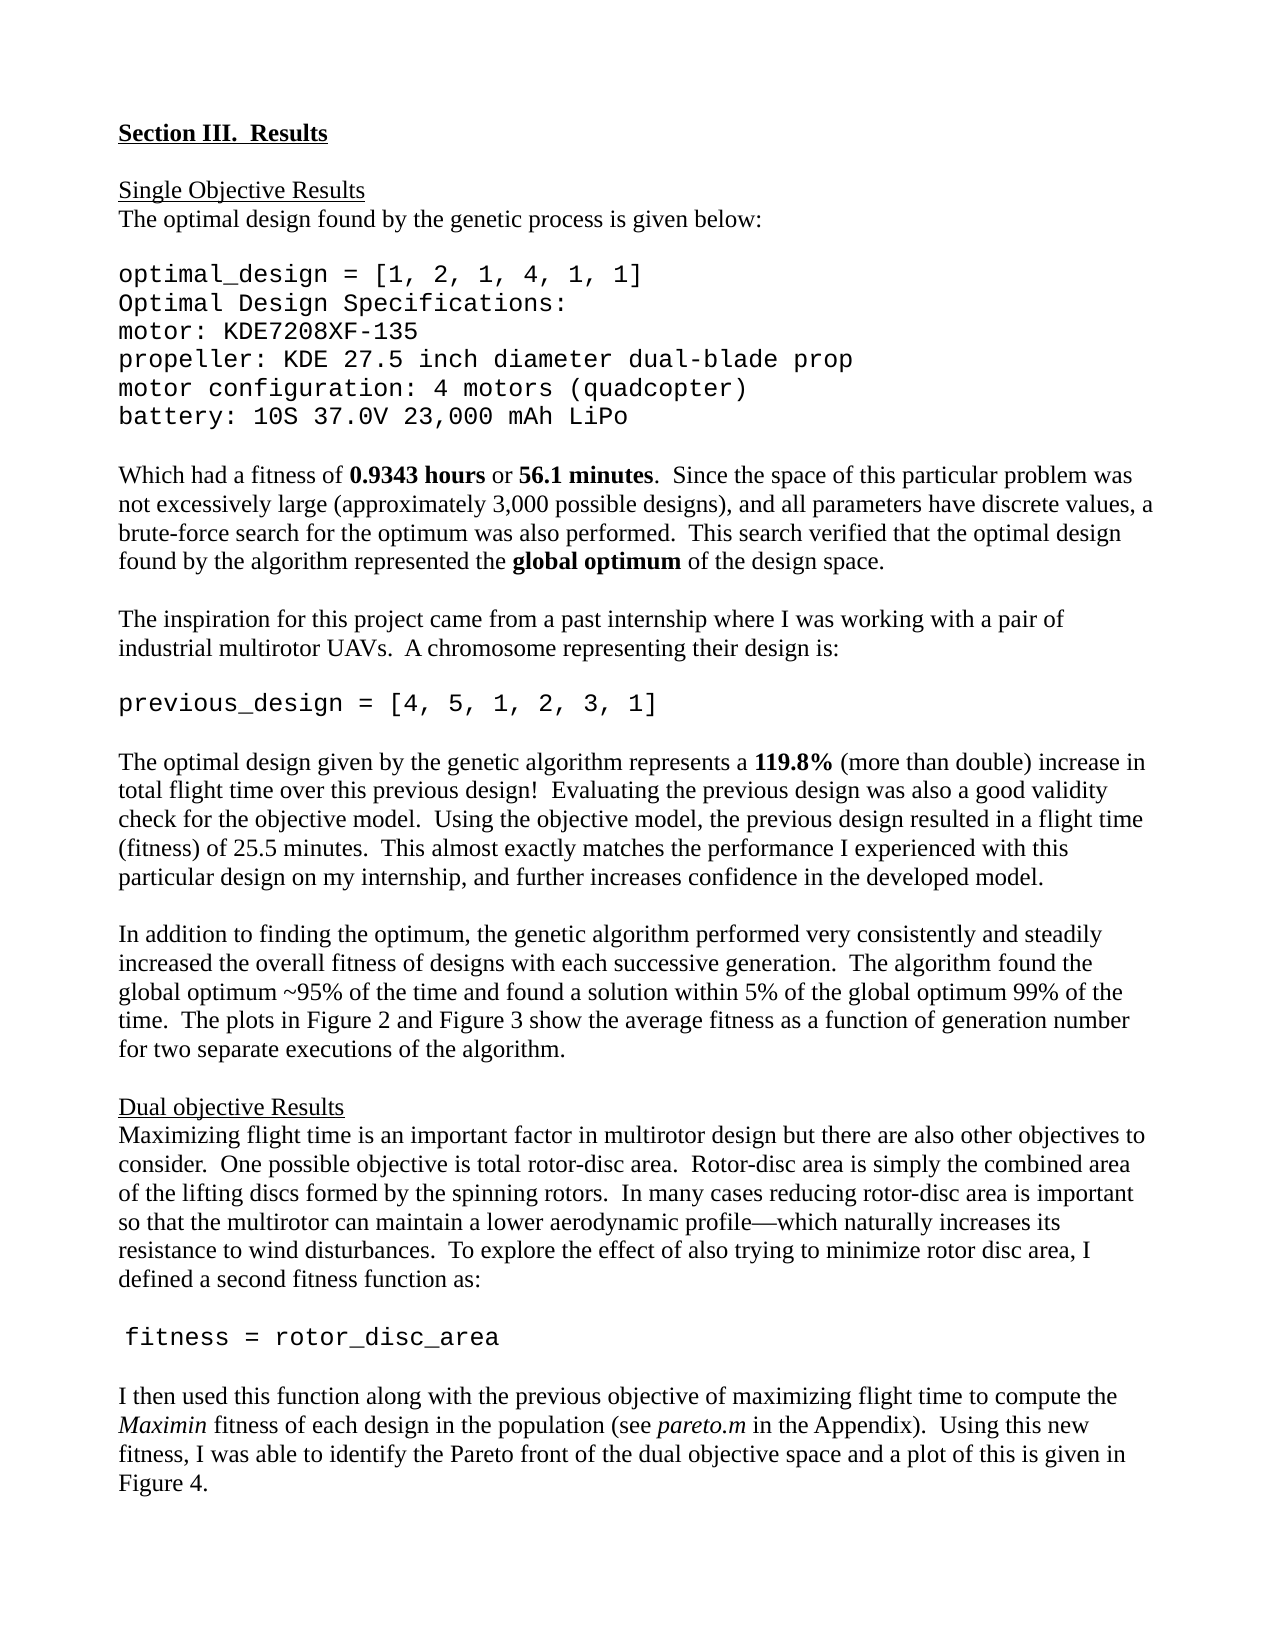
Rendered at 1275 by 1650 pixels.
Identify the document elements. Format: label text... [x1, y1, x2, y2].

text previous_design = [4, 5, 1, 2, 3, 1] [118, 690, 1157, 718]
text I then used this function along with the previous objective of maximizing flight time to compute the Maximin fitness of each design in the population (see pareto.m in the Appendix). Using this new fitness, I was able to identify the Pareto front of the dual objective space and a plot of this is given in Figure 4. [118, 1381, 1157, 1496]
text The optimal design found by the genetic process is given below: [118, 204, 1157, 233]
text Which had a fitness of 0.9343 hours or 56.1 minutes. Since the space of this particular problem was not excessively large (approximately 3,000 possible designs), and all parameters have discrete values, a brute-force search for the optimum was also performed. This search verified that the optimal design found by the algorithm represented the global optimum of the design space. [118, 460, 1157, 575]
text Optimal Design Specifications: [118, 290, 1157, 318]
text fitness = rotor_disc_area [118, 1322, 1157, 1353]
text Maximizing flight time is an important factor in multirotor design but there are also other objectives to consider. One possible objective is total rotor-disc area. Rotor-disc area is simply the combined area of the lifting discs formed by the spinning rotors. In many cases reducing rotor-disc area is important so that the multirotor can maintain a lower aerodynamic profile—which naturally increases its resistance to wind disturbances. To explore the effect of also trying to minimize rotor disc area, I defined a second fitness function as: [118, 1121, 1157, 1293]
text In addition to finding the optimum, the genetic algorithm performed very consistently and steadily increased the overall fitness of designs with each successive generation. The algorithm found the global optimum ~95% of the time and found a solution within 5% of the global optimum 99% of the time. The plots in Figure 2 and Figure 3 show the average fitness as a function of generation number for two separate executions of the algorithm. [118, 919, 1157, 1063]
text Dual objective Results [118, 1092, 1157, 1121]
text Section III. Results [118, 118, 1157, 147]
text battery: 10S 37.0V 23,000 mAh LiPo [118, 403, 1157, 432]
text The inspiration for this project came from a past internship where I was working with a pair of industrial multirotor UAVs. A chromosome representing their design is: [118, 604, 1157, 661]
text Single Objective Results [118, 176, 1157, 204]
text motor: KDE7208XF-135 [118, 318, 1157, 347]
text propeller: KDE 27.5 inch diameter dual-blade prop [118, 347, 1157, 375]
text optimal_design = [1, 2, 1, 4, 1, 1] [118, 262, 1157, 290]
text motor configuration: 4 motors (quadcopter) [118, 375, 1157, 403]
text The optimal design given by the genetic algorithm represents a 119.8% (more than double) increase in total flight time over this previous design! Evaluating the previous design was also a good validity check for the objective model. Using the objective model, the previous design resulted in a flight time (fitness) of 25.5 minutes. This almost exactly matches the performance I experienced with this particular design on my internship, and further increases confidence in the developed model. [118, 747, 1157, 891]
